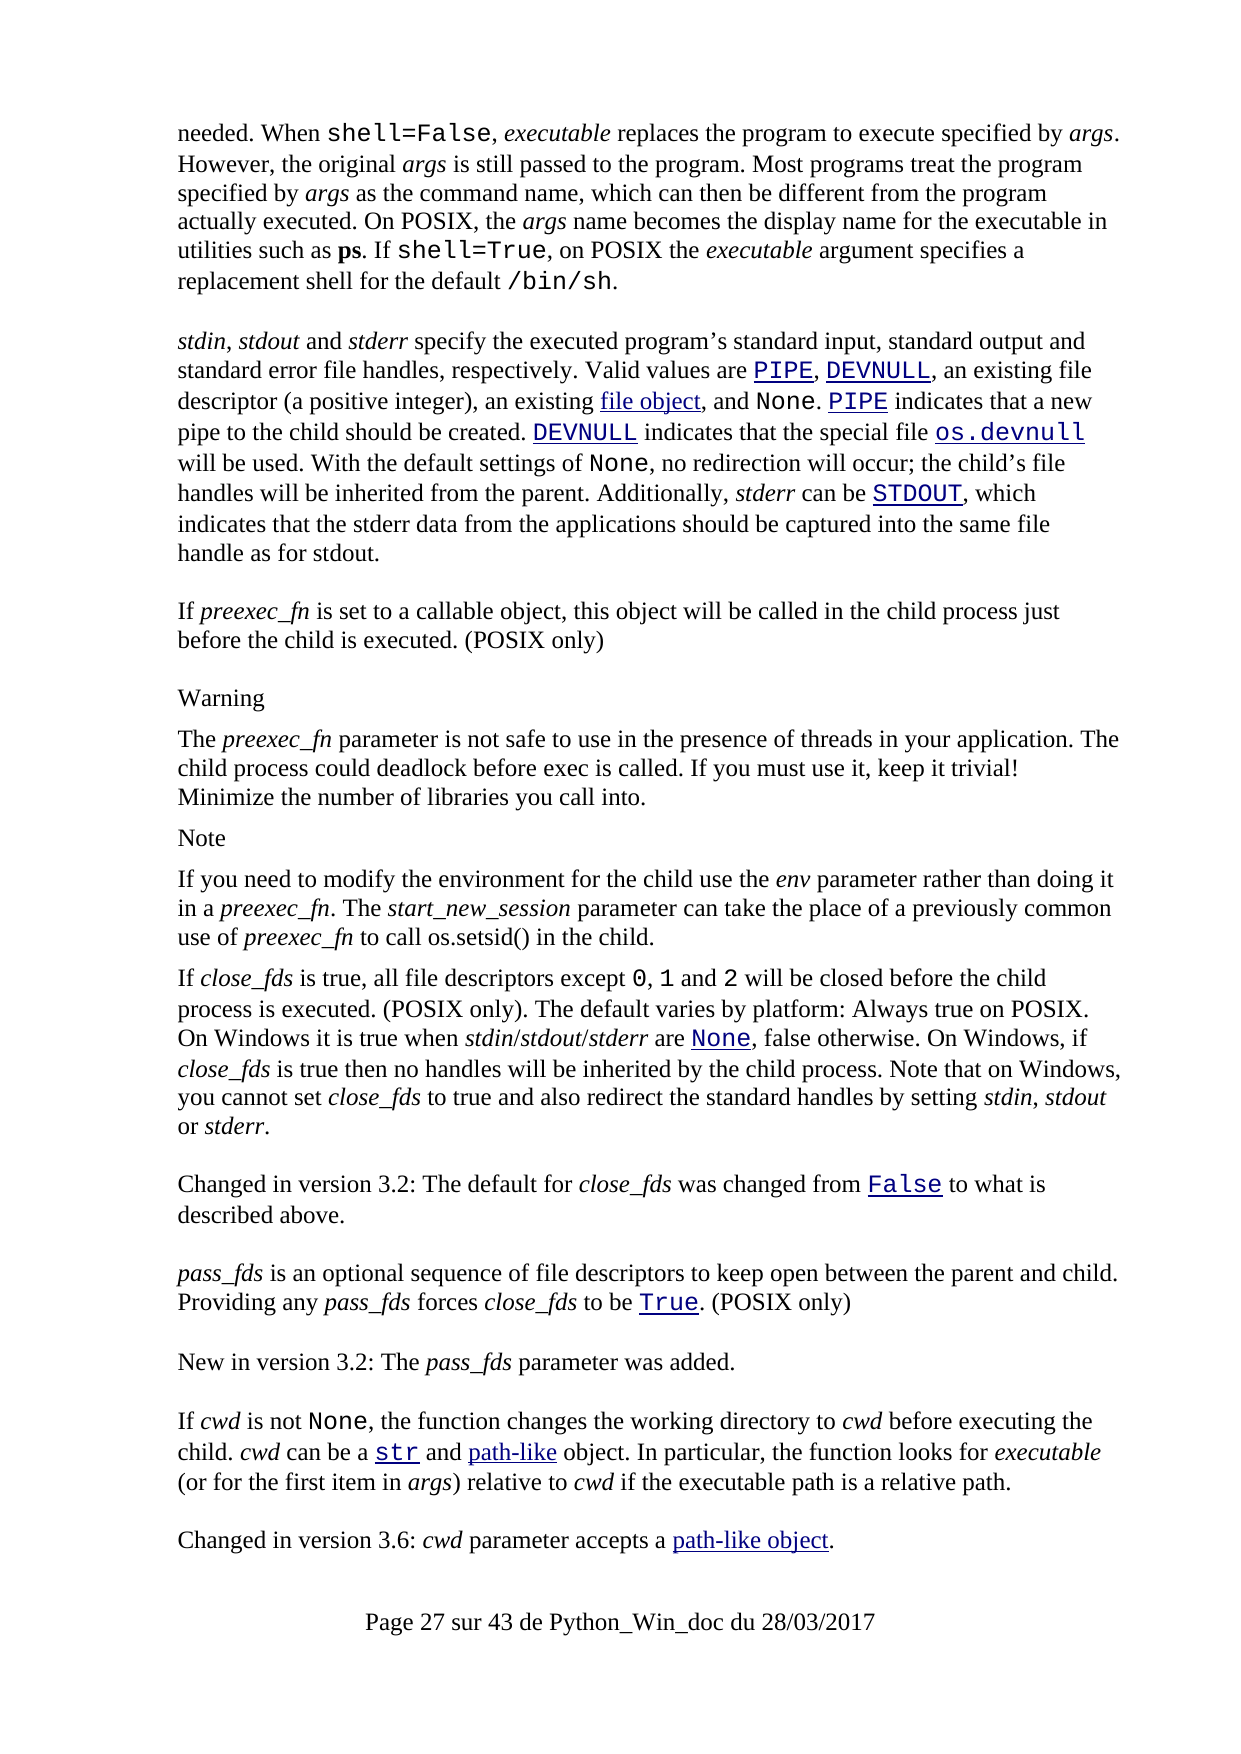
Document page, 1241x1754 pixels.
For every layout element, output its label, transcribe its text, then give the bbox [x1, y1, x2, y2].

list pass_fds is an optional sequence of file descriptors to keep open between the parent and child. Providing any pass_fds forces close_fds to be True. (POSIX only) [177, 1258, 1122, 1318]
list stdin, stdout and stderr specify the executed program’s standard input, standard output and standard error file handles, respectively. Valid values are PIPE, DEVNULL, an existing file descriptor (a positive integer), an existing file object, and None. PIPE indicates that a new pipe to the child should be created. DEVNULL indicates that the special file os.devnull will be used. With the default settings of None, no redirection will occur; the child’s file handles will be inherited from the parent. Additionally, stderr can be STDOUT, which indicates that the stderr data from the applications should be captured into the same file handle as for stdout. [177, 326, 1122, 567]
list Changed in version 3.6: cwd parameter accepts a path-like object. [177, 1526, 1122, 1554]
text If you need to modify the environment for the child use the env parameter rather than doing it in a preexec_fn. The start_new_session parameter can take the place of a previously common use of preexec_fn to call os.setsid() in the child. [177, 864, 1122, 951]
list Changed in version 3.2: The default for close_fds was changed from False to what is described above. [177, 1169, 1122, 1229]
text The preexec_fn parameter is not safe to use in the presence of threads in your application. The child process could deadlock before exec is called. If you must use it, keep it trivial! Minimize the number of libraries you call into. [177, 724, 1122, 811]
text Warning [177, 683, 1122, 712]
list needed. When shell=False, executable replaces the program to execute specified by args. However, the original args is still passed to the program. Most programs treat the program specified by args as the command name, which can then be different from the program actually executed. On POSIX, the args name becomes the display name for the executable in utilities such as ps. If shell=True, on POSIX the executable argument specifies a replacement shell for the default /bin/sh. [177, 118, 1122, 297]
text Note [177, 823, 1122, 852]
list New in version 3.2: The pass_fds parameter was added. [177, 1347, 1122, 1376]
list If preexec_fn is set to a callable object, this object will be called in the child process just before the child is executed. (POSIX only) [177, 596, 1122, 654]
list If cwd is not None, the function changes the working directory to cwd before executing the child. cwd can be a str and path-like object. In particular, the function looks for executable (or for the first item in args) relative to cwd if the executable path is a relative path. [177, 1406, 1122, 1496]
list If close_fds is true, all file descriptors except 0, 1 and 2 will be closed before the child process is executed. (POSIX only). The default varies by platform: Always true on POSIX. On Windows it is true when stdin/stdout/stderr are None, false otherwise. On Windows, if close_fds is true then no handles will be inherited by the child process. Note that on Windows, you cannot set close_fds to true and also redirect the standard handles by setting stdin, stdout or stderr. [177, 963, 1122, 1140]
